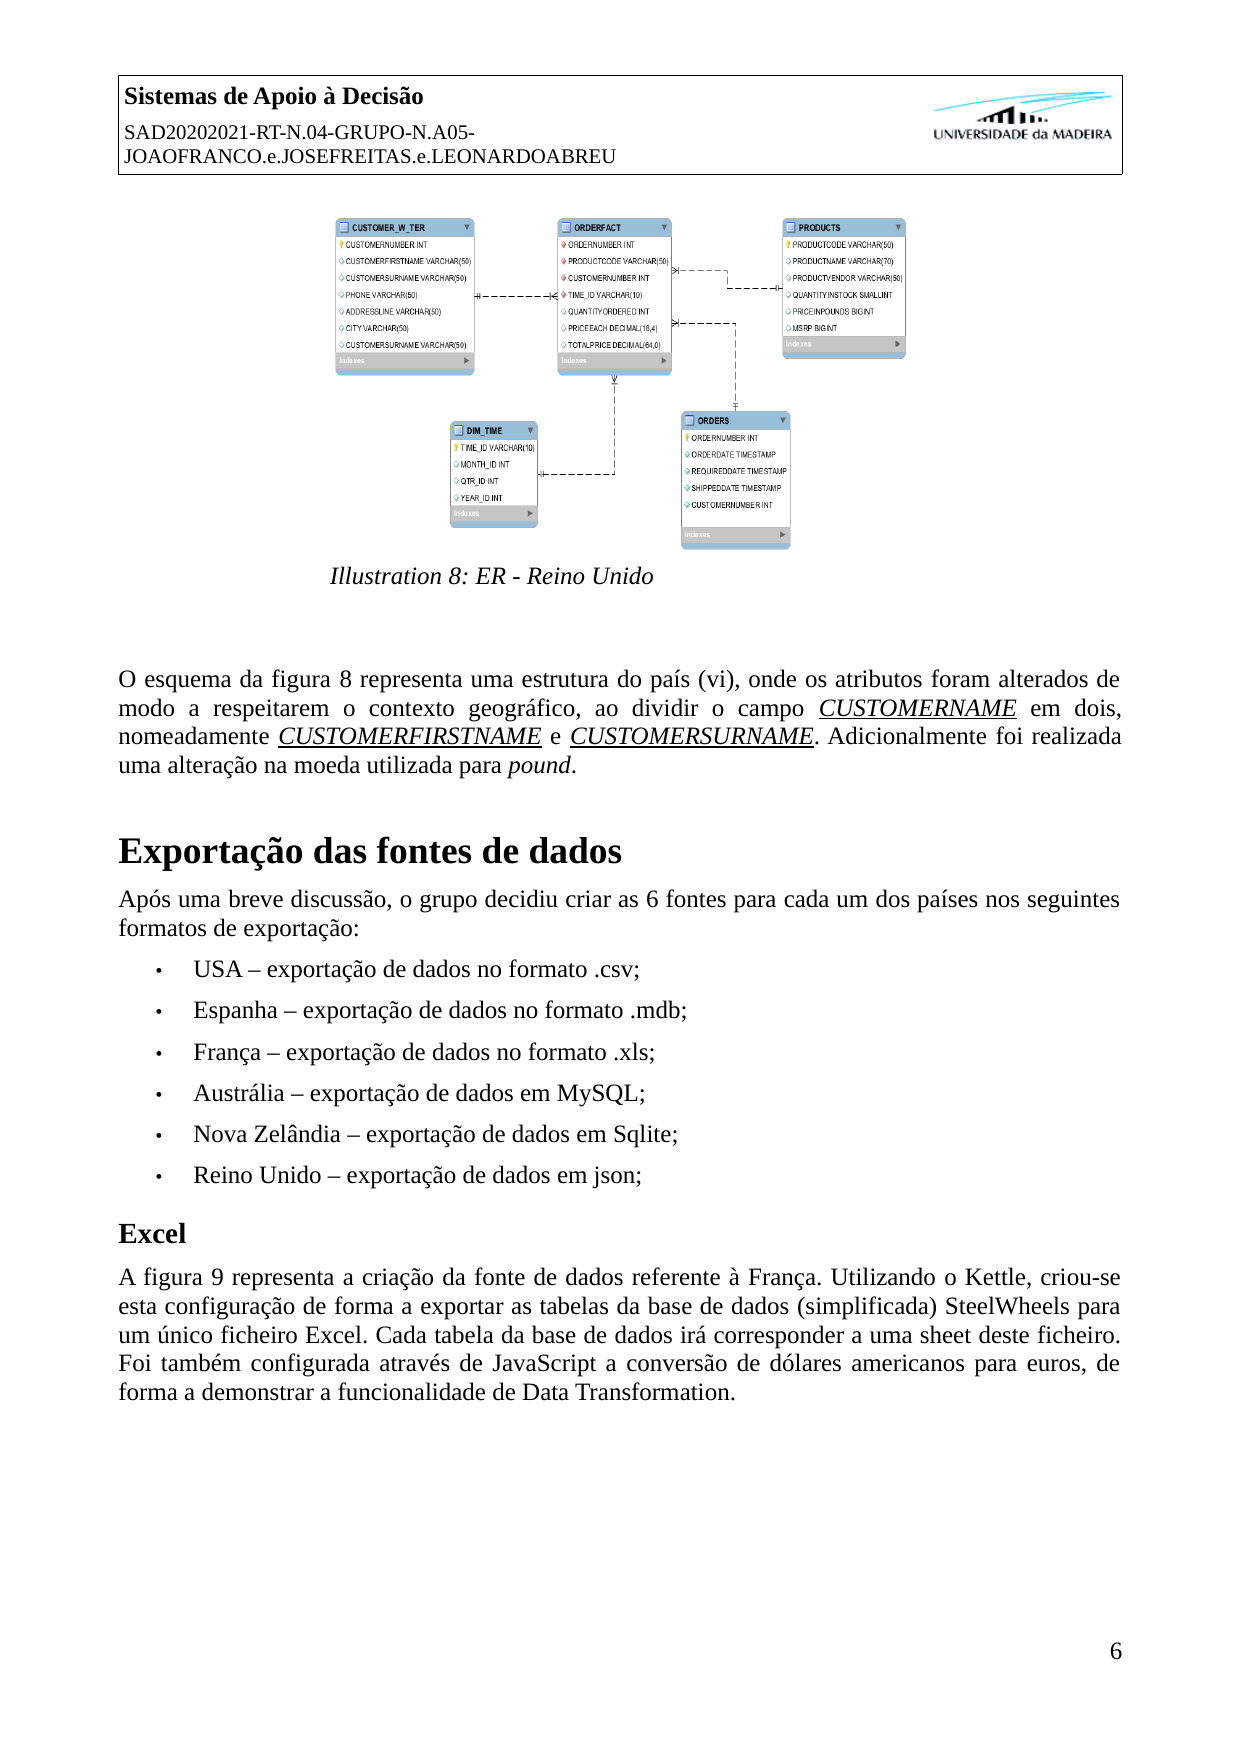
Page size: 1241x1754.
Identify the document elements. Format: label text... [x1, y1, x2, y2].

subtitle Excel [118, 1216, 1122, 1250]
list França – exportação de dados no formato .xls; [156, 1037, 1122, 1065]
list Espanha – exportação de dados no formato .mdb; [156, 995, 1122, 1024]
text O esquema da figura 8 representa uma estrutura do país (vi), onde os atributos foram alterados de modo a respeitarem o contexto geográfico, ao dividir o campo CUSTOMERNAME em dois, nomeadamente CUSTOMERFIRSTNAME e CUSTOMERSURNAME. Adicionalmente foi realizada uma alteração na moeda utilizada para pound. [118, 664, 1122, 779]
subtitle Exportação das fontes de dados [118, 828, 1122, 872]
text Após uma breve discussão, o grupo decidiu criar as 6 fontes para cada um dos países nos seguintes formatos de exportação: [118, 884, 1122, 942]
list Reino Unido – exportação de dados em json; [156, 1160, 1122, 1189]
list Nova Zelândia – exportação de dados em Sqlite; [156, 1119, 1122, 1148]
picture [919, 80, 1120, 146]
text A figura 9 representa a criação da fonte de dados referente à França. Utilizando o Kettle, criou-se esta configuração de forma a exportar as tabelas da base de dados (simplificada) SteelWheels para um único ficheiro Excel. Cada tabela da base de dados irá corresponder a uma sheet deste ficheiro. Foi também configurada através de JavaScript a conversão de dólares americanos para euros, de forma a demonstrar a funcionalidade de Data Transformation. [118, 1262, 1122, 1406]
picture [329, 210, 911, 556]
list Austrália – exportação de dados em MySQL; [156, 1078, 1122, 1107]
text Illustration 8: ER - Reino Unido [329, 556, 911, 590]
list USA – exportação de dados no formato .csv; [156, 954, 1122, 983]
